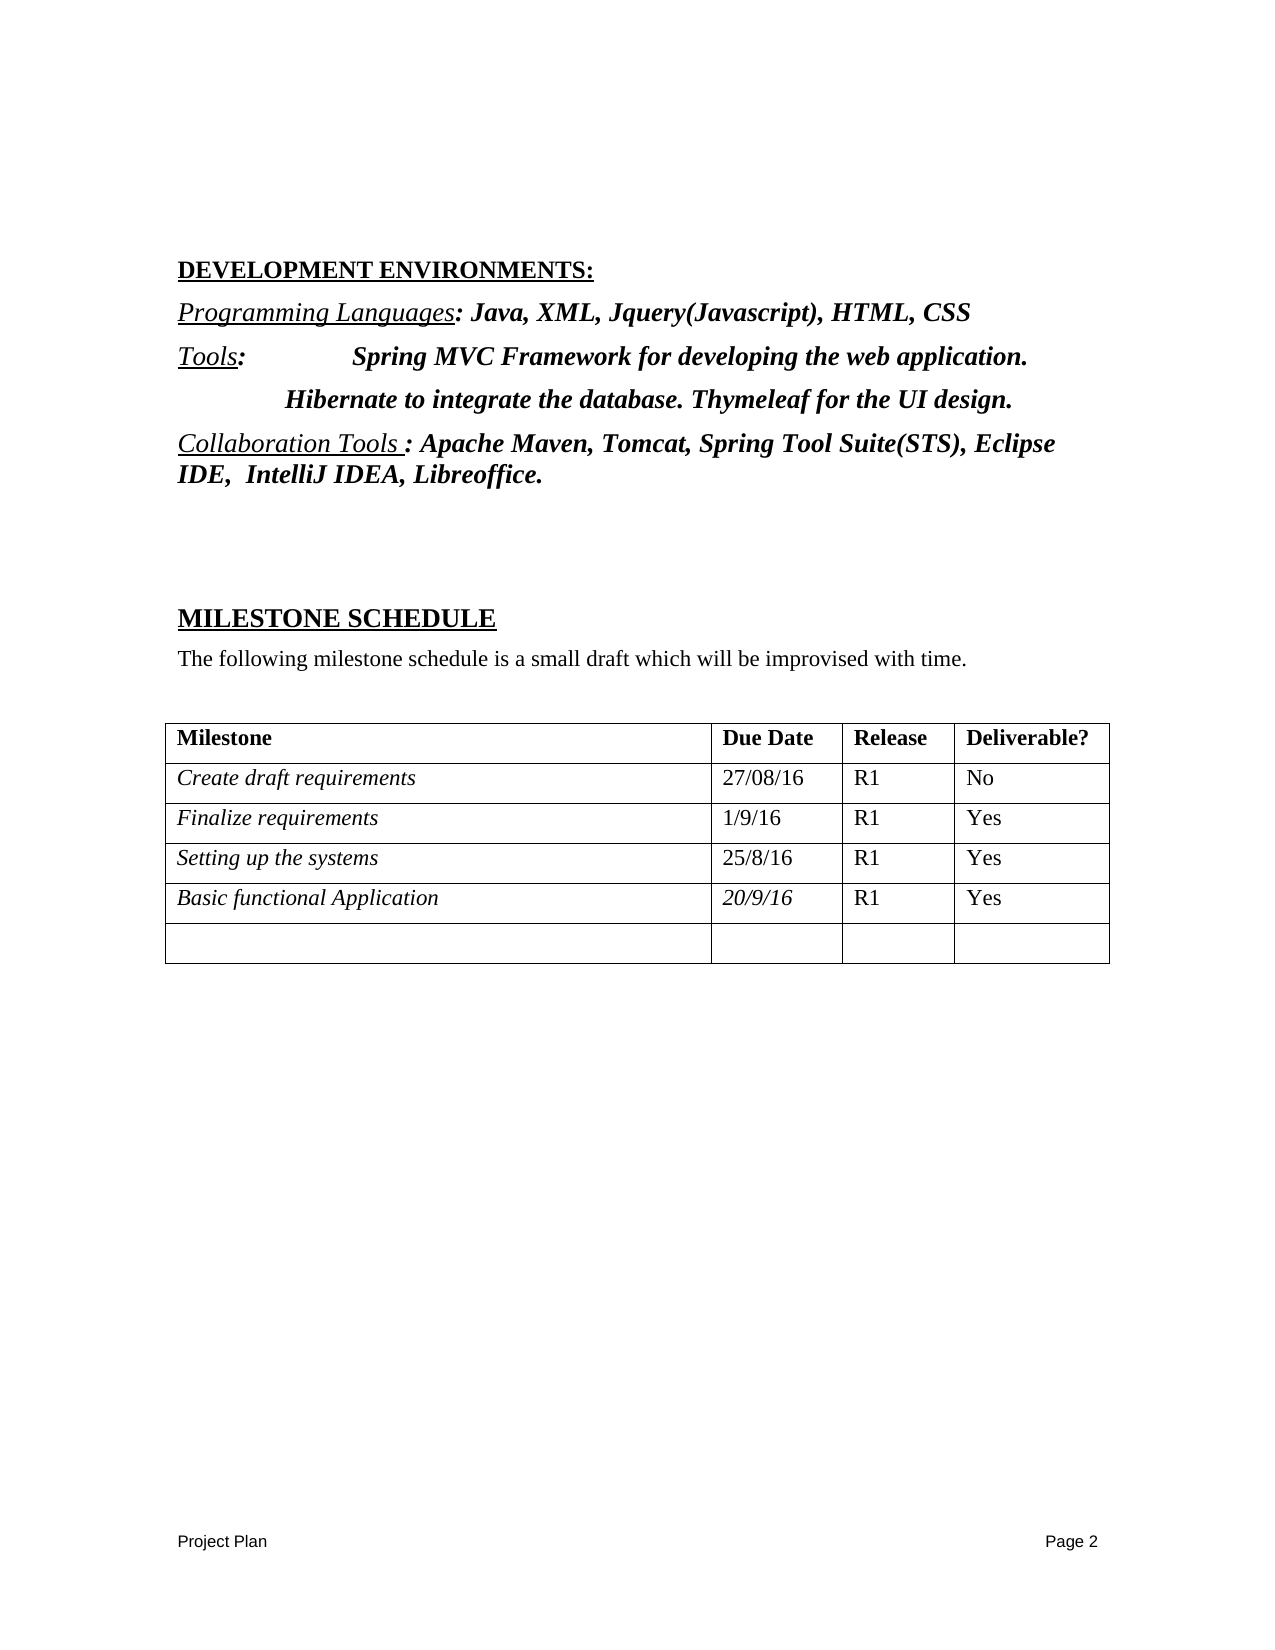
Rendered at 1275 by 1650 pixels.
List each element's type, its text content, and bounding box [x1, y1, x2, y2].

subtitle DEVELOPMENT ENVIRONMENTS: [177, 255, 1098, 284]
table_cell R1 [843, 844, 954, 883]
text The following milestone schedule is a small draft which will be improvised with time. [177, 646, 1098, 672]
text Programming Languages: Java, XML, Jquery(Javascript), HTML, CSS [177, 296, 1098, 327]
table_header Milestone [166, 724, 711, 763]
table_cell Create draft requirements [166, 764, 711, 803]
table_cell Yes [955, 844, 1109, 883]
table_cell Yes [955, 884, 1109, 923]
table_cell R1 [843, 764, 954, 803]
table_cell Basic functional Application [166, 884, 711, 923]
table_cell 20/9/16 [712, 884, 842, 923]
table_cell [955, 924, 1109, 963]
table_cell 27/08/16 [712, 764, 842, 803]
text Tools: Spring MVC Framework for developing the web application. [177, 340, 1098, 371]
table_header Deliverable? [955, 724, 1109, 763]
subtitle MILESTONE SCHEDULE [177, 602, 1098, 633]
table_header Due Date [712, 724, 842, 763]
table_cell R1 [843, 884, 954, 923]
text Hibernate to integrate the database. Thymeleaf for the UI design. [177, 384, 1098, 415]
table_cell R1 [843, 804, 954, 843]
table_cell [843, 924, 954, 963]
table_cell 25/8/16 [712, 844, 842, 883]
table_cell [712, 924, 842, 963]
table_header Release [843, 724, 954, 763]
table_cell Finalize requirements [166, 804, 711, 843]
table_cell No [955, 764, 1109, 803]
table_cell 1/9/16 [712, 804, 842, 843]
table_cell [166, 924, 711, 963]
text Collaboration Tools : Apache Maven, Tomcat, Spring Tool Suite(STS), Eclipse IDE, IntelliJ IDEA, Libreoffice. [177, 427, 1098, 489]
table_cell Yes [955, 804, 1109, 843]
table_cell Setting up the systems [166, 844, 711, 883]
